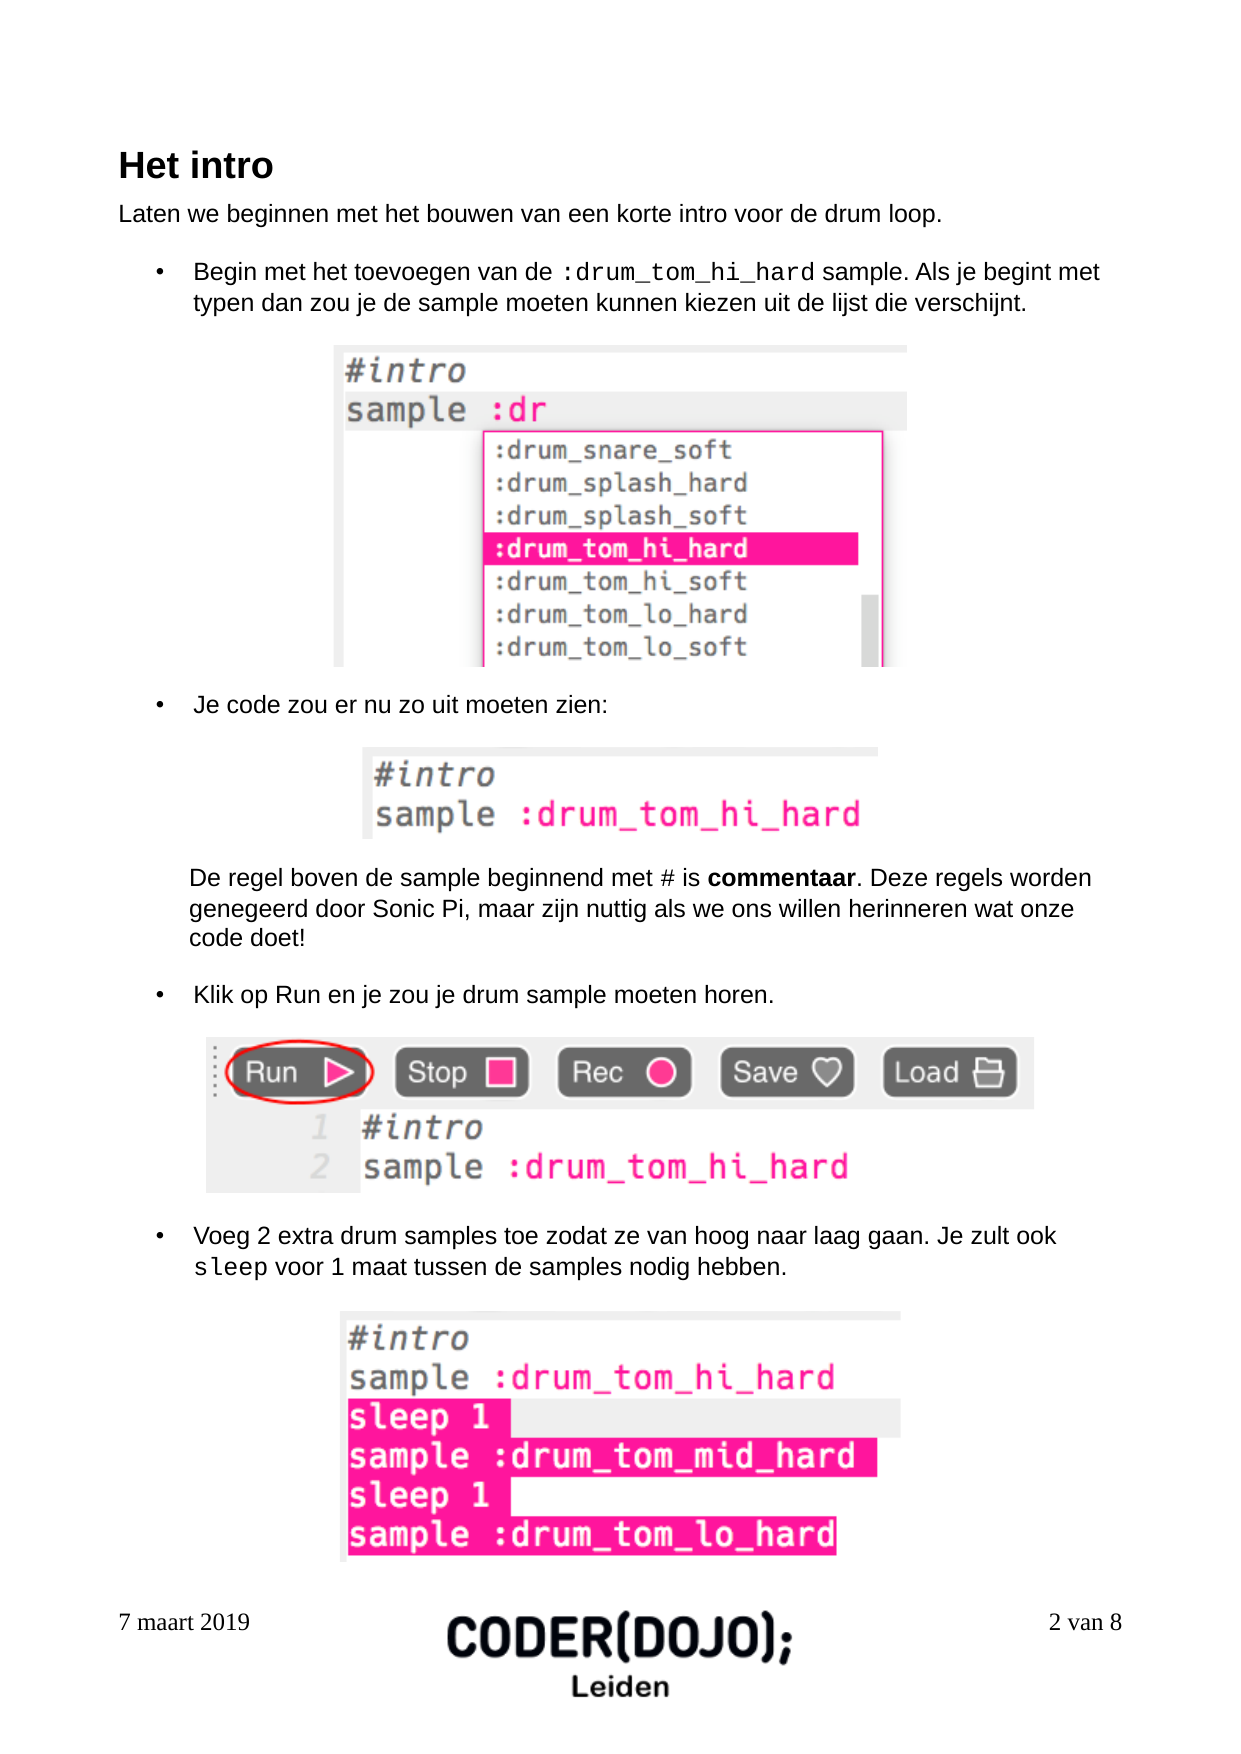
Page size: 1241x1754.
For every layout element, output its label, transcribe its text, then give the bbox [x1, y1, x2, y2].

list Klik op Run en je zou je drum sample moeten horen. [156, 980, 1122, 1009]
picture [206, 1037, 1035, 1193]
subtitle Het intro [118, 143, 1122, 187]
picture [333, 345, 907, 667]
picture [445, 1608, 795, 1700]
text De regel boven de sample beginnend met # is commentaar. Deze regels worden genegeerd door Sonic Pi, maar zijn nuttig als we ons willen herinneren wat onze code doet! [189, 863, 1122, 951]
list Voeg 2 extra drum samples toe zodat ze van hoog naar laag gaan. Je zult ook sleep voor 1 maat tussen de samples nodig hebben. [156, 1221, 1122, 1283]
text Laten we beginnen met het bouwen van een korte intro voor de drum loop. [118, 199, 1122, 228]
list Begin met het toevoegen van de :drum_tom_hi_hard sample. Als je begint met typen dan zou je de sample moeten kunnen kiezen uit de lijst die verschijnt. [156, 257, 1122, 316]
picture [362, 747, 878, 839]
list Je code zou er nu zo uit moeten zien: [156, 690, 1122, 719]
picture [339, 1311, 901, 1562]
